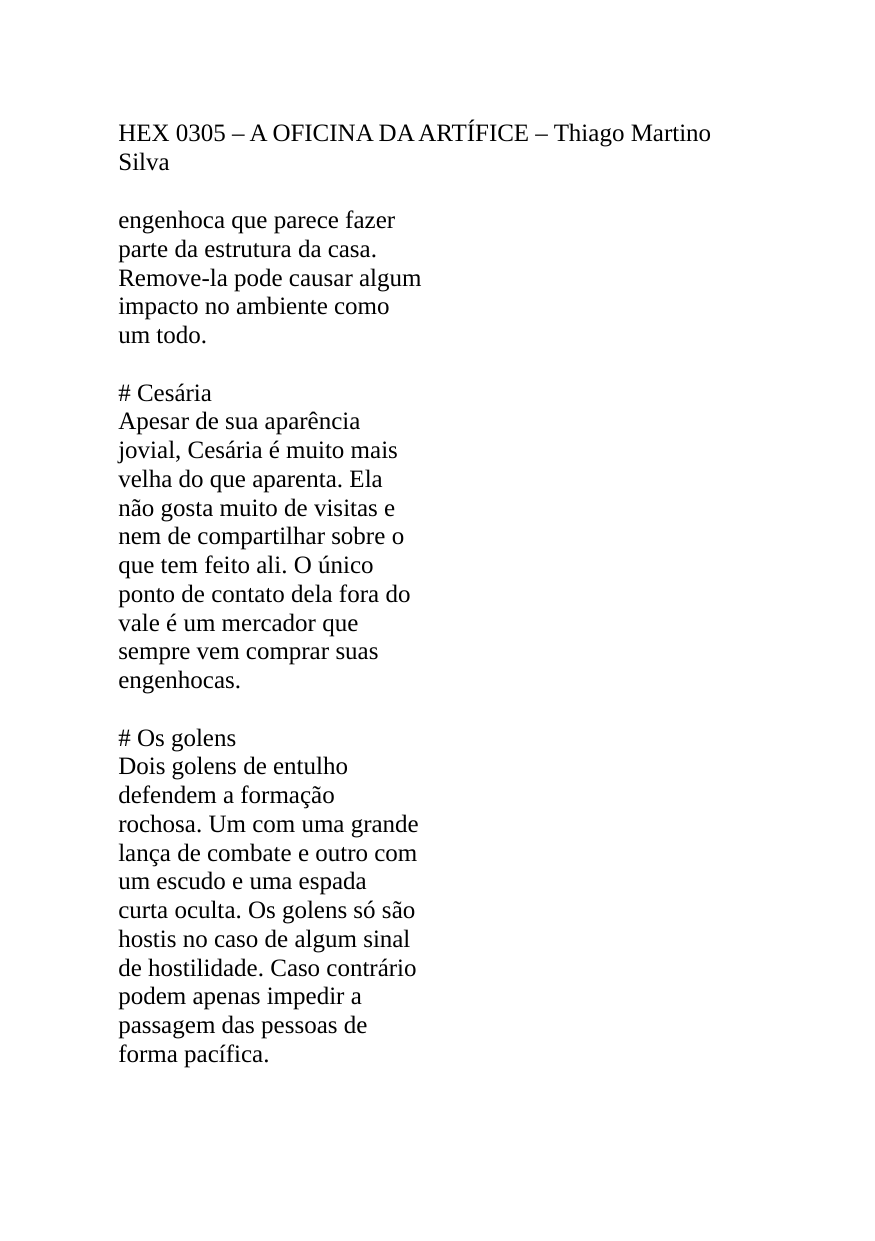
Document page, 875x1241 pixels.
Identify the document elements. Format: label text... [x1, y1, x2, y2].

text # Cesária Apesar de sua aparência jovial, Cesária é muito mais velha do que aparenta. Ela não gosta muito de visitas e nem de compartilhar sobre o que tem feito ali. O único ponto de contato dela fora do vale é um mercador que sempre vem comprar suas engenhocas. [118, 378, 422, 694]
text # Os golens Dois golens de entulho defendem a formação rochosa. Um com uma grande lança de combate e outro com um escudo e uma espada curta oculta. Os golens só são hostis no caso de algum sinal de hostilidade. Caso contrário podem apenas impedir a passagem das pessoas de forma pacífica. [118, 723, 422, 1068]
text engenhoca que parece fazer parte da estrutura da casa. Remove-la pode causar algum impacto no ambiente como um todo. [118, 205, 422, 378]
